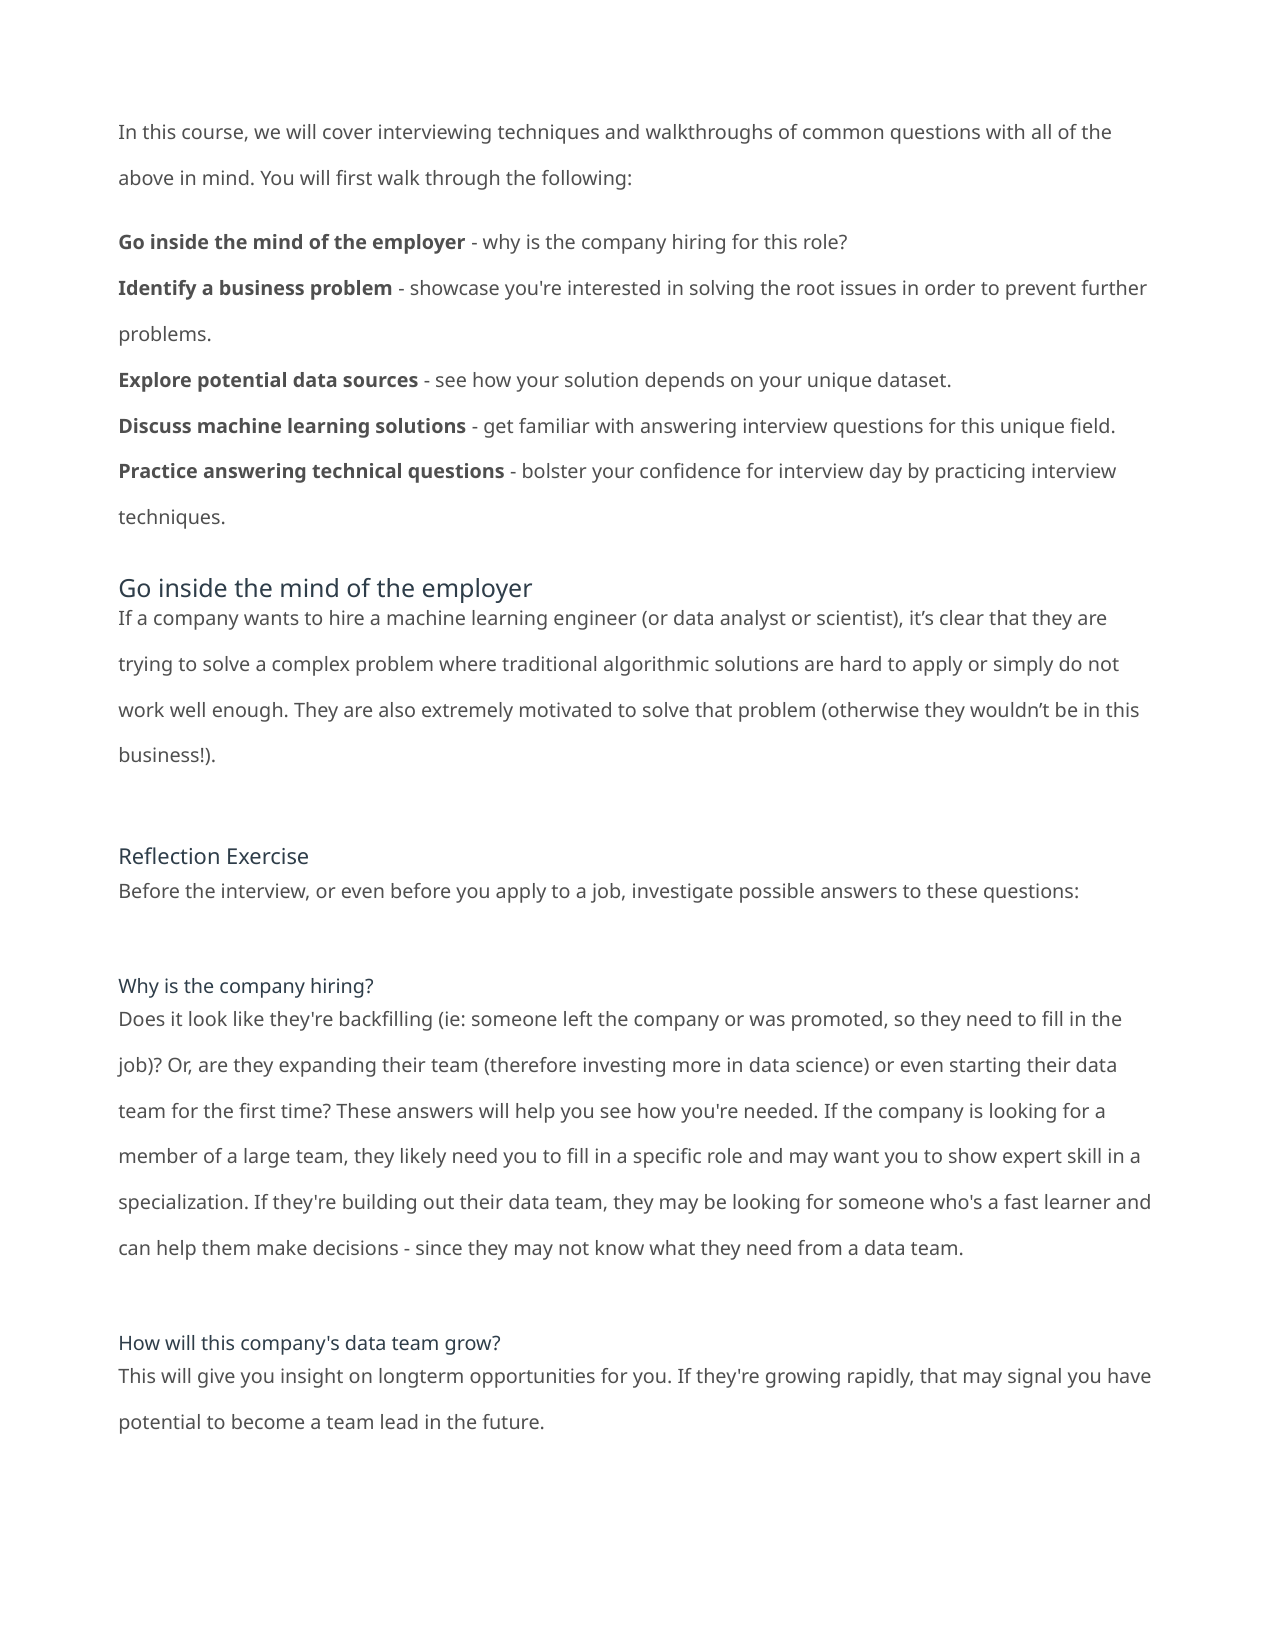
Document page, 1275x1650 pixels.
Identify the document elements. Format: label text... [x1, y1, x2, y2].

text Discuss machine learning solutions - get familiar with answering interview questions for this unique field. [118, 412, 1157, 439]
subtitle Go inside the mind of the employer [118, 570, 1157, 604]
subtitle Reflection Exercise [118, 841, 1157, 871]
text If a company wants to hire a machine learning engineer (or data analyst or scientist), it’s clear that they are trying to solve a complex problem where traditional algorithmic solutions are hard to apply or simply do not work well enough. They are also extremely motivated to solve that problem (otherwise they wouldn’t be in this business!). [118, 604, 1157, 769]
text Practice answering technical questions - bolster your confidence for interview day by practicing interview techniques. [118, 458, 1157, 531]
text Before the interview, or even before you apply to a job, investigate possible answers to these questions: [118, 877, 1157, 904]
text Go inside the mind of the employer - why is the company hiring for this role? [118, 228, 1157, 256]
text Explore potential data sources - see how your solution depends on your unique dataset. [118, 366, 1157, 393]
text In this course, we will cover interviewing techniques and walkthroughs of common questions with all of the above in mind. You will first walk through the following: [118, 118, 1157, 191]
text This will give you insight on longterm opportunities for you. If they're growing rapidly, that may signal you have potential to become a team lead in the future. [118, 1362, 1157, 1435]
text Identify a business problem - showcase you're interested in solving the root issues in order to prevent further problems. [118, 274, 1157, 347]
subtitle Why is the company hiring? [118, 972, 1157, 999]
subtitle How will this company's data team grow? [118, 1329, 1157, 1356]
text Does it look like they're backfilling (ie: someone left the company or was promoted, so they need to fill in the job)? Or, are they expanding their team (therefore investing more in data science) or even starting their data team for the first time? These answers will help you see how you're needed. If the company is looking for a member of a large team, they likely need you to fill in a specific role and may want you to show expert skill in a specialization. If they're building out their data team, they may be looking for someone who's a fast learner and can help them make decisions - since they may not know what they need from a data team. [118, 1005, 1157, 1261]
